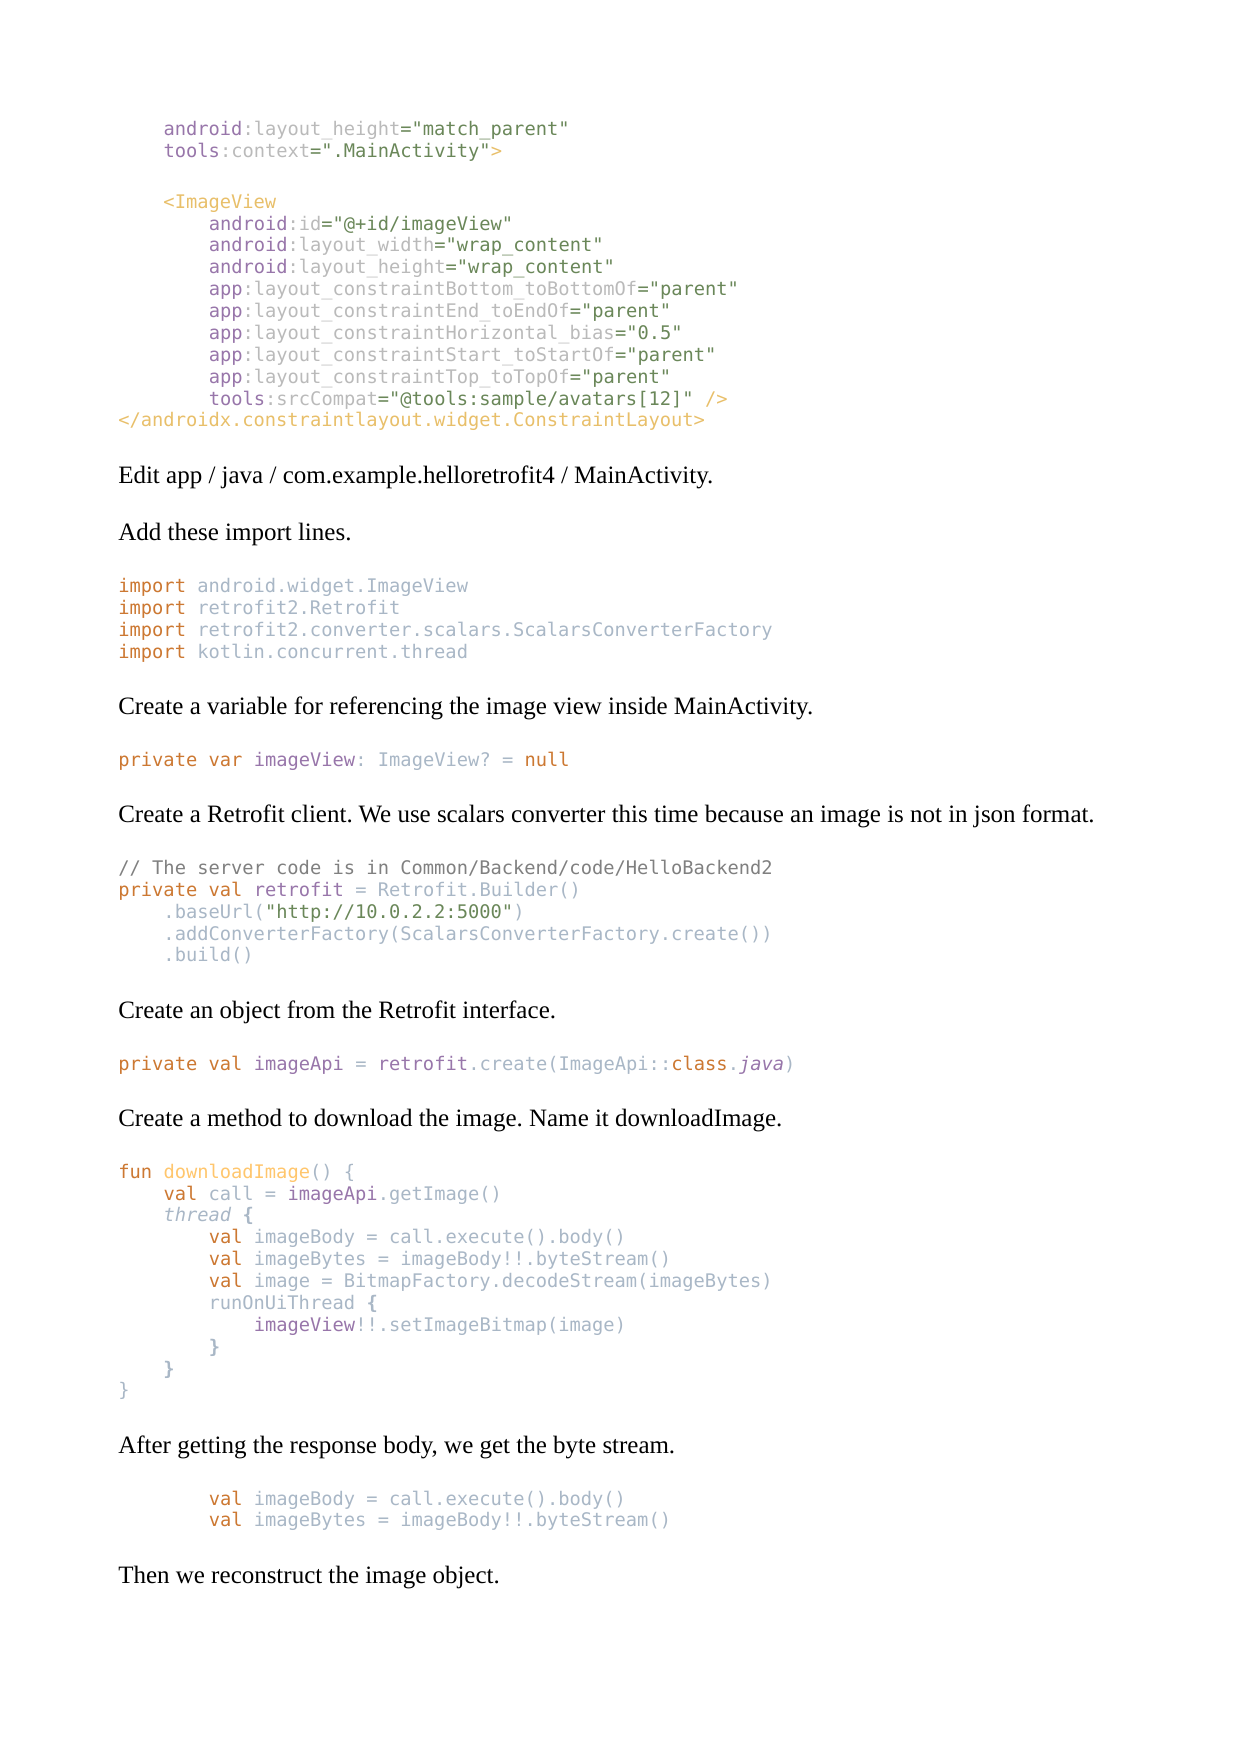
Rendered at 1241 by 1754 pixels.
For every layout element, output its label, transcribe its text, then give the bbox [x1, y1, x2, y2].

text fun downloadImage() { val call = imageApi.getImage() thread { val imageBody = call.execute().body() val imageBytes = imageBody!!.byteStream() val image = BitmapFactory.decodeStream(imageBytes) runOnUiThread { imageView!!.setImageBitmap(image) } } } [118, 1161, 1122, 1401]
text Add these import lines. [118, 517, 1122, 546]
text private var imageView: ImageView? = null [118, 749, 1122, 771]
text Edit app / java / com.example.helloretrofit4 / MainActivity. [118, 460, 1122, 489]
text Create a Retrofit client. We use scalars converter this time because an image is not in json format. [118, 799, 1122, 828]
text Create a method to download the image. Name it downloadImage. [118, 1103, 1122, 1132]
text private val imageApi = retrofit.create(ImageApi::class.java) [118, 1052, 1122, 1074]
text Create an object from the Retrofit interface. [118, 995, 1122, 1024]
text // The server code is in Common/Backend/code/HelloBackend2 private val retrofit = Retrofit.Builder() .baseUrl("http://10.0.2.2:5000") .addConverterFactory(ScalarsConverterFactory.create()) .build() [118, 857, 1122, 966]
text import android.widget.ImageView import retrofit2.Retrofit import retrofit2.converter.scalars.ScalarsConverterFactory import kotlin.concurrent.thread [118, 575, 1122, 662]
text val imageBody = call.execute().body() val imageBytes = imageBody!!.byteStream() [118, 1487, 1122, 1531]
text Then we reconstruct the image object. [118, 1560, 1122, 1589]
text android:layout_height="match_parent" tools:context=".MainActivity"> <ImageView android:id="@+id/imageView" android:layout_width="wrap_content" android:layout_height="wrap_content" app:layout_constraintBottom_toBottomOf="parent" app:layout_constraintEnd_toEndOf="parent" app:layout_constraintHorizontal_bias="0.5" app:layout_constraintStart_toStartOf="parent" app:layout_constraintTop_toTopOf="parent" tools:srcCompat="@tools:sample/avatars[12]" /> </androidx.constraintlayout.widget.ConstraintLayout> [118, 118, 1122, 431]
text After getting the response body, we get the byte stream. [118, 1430, 1122, 1459]
text Create a variable for referencing the image view inside MainActivity. [118, 691, 1122, 720]
